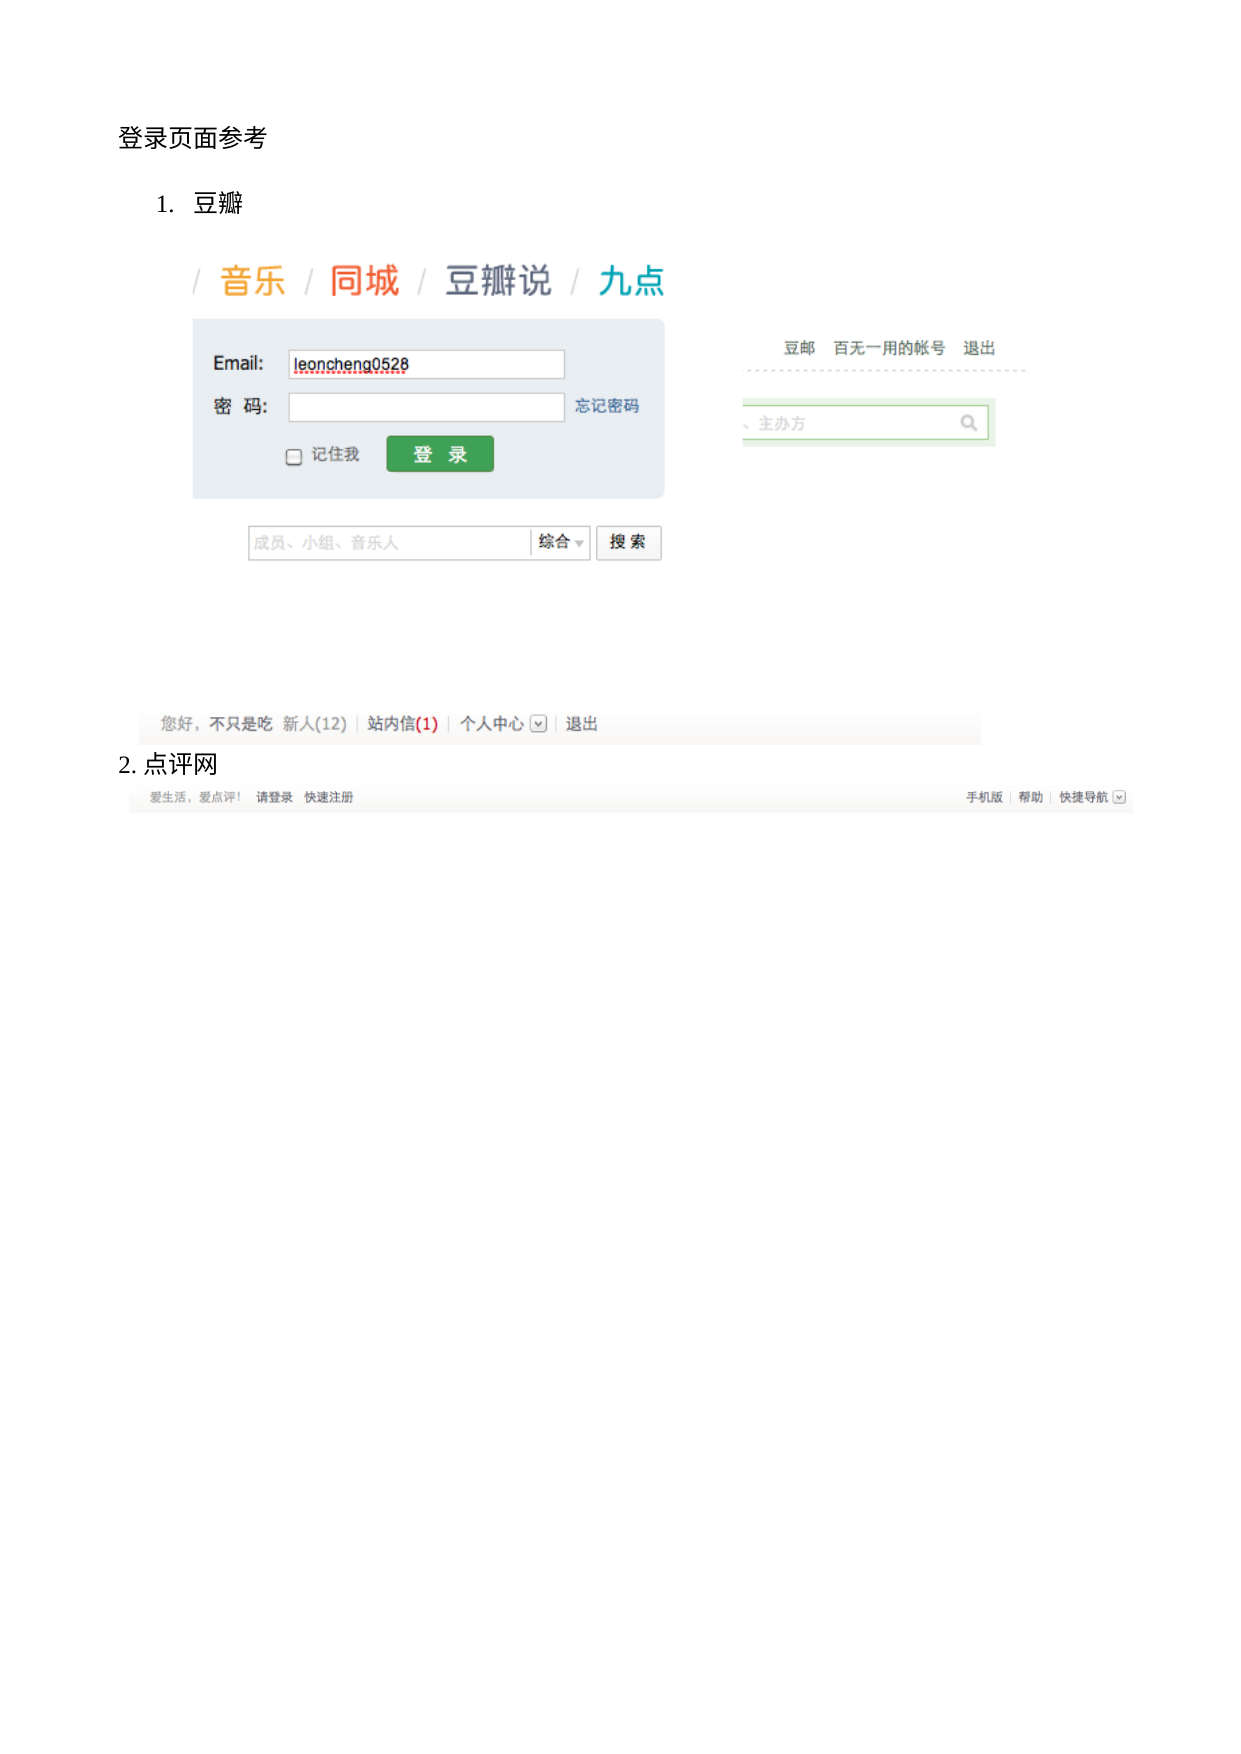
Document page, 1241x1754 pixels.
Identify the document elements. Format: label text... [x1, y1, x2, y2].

picture [742, 335, 1028, 482]
list 豆瓣 [156, 183, 1122, 219]
picture [138, 705, 982, 745]
picture [128, 782, 1133, 817]
text 2. 点评网 [118, 675, 1122, 781]
picture [192, 245, 700, 589]
text 登录页面参考 [118, 118, 1122, 154]
